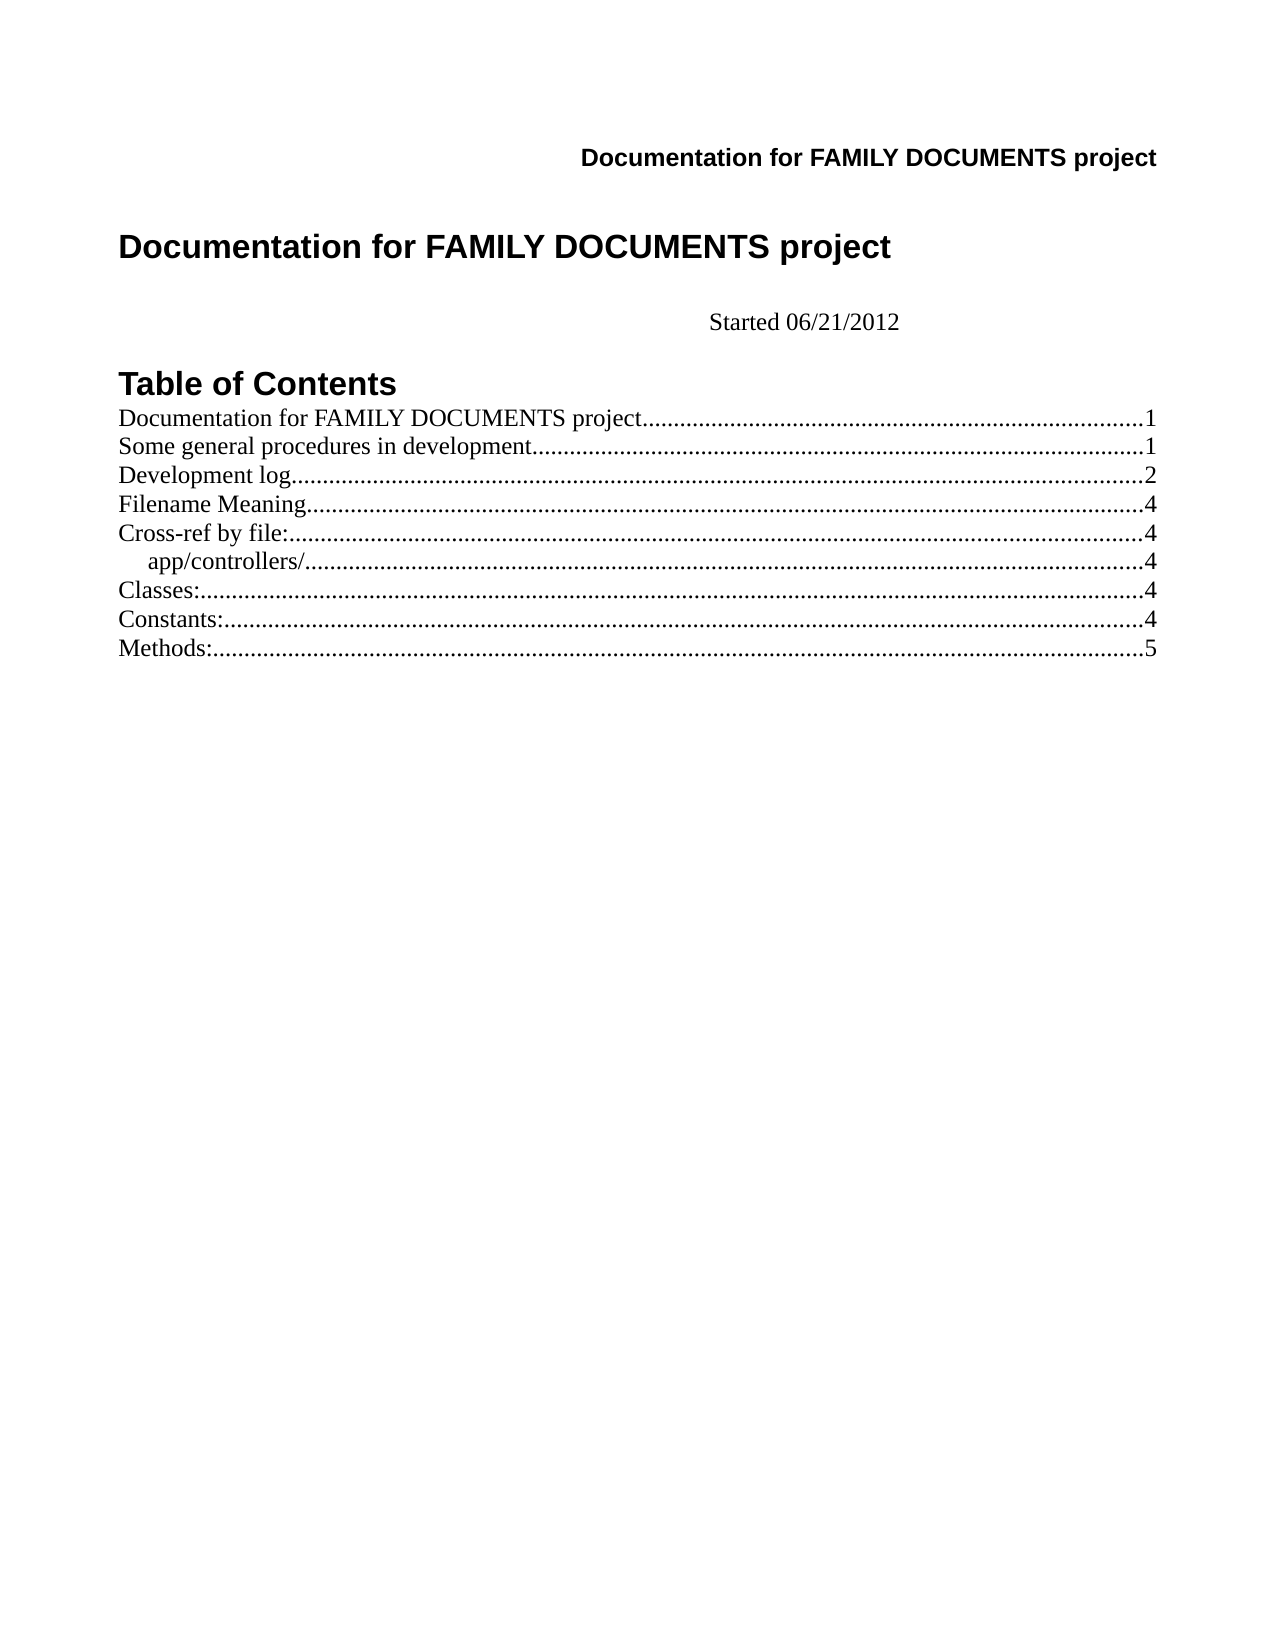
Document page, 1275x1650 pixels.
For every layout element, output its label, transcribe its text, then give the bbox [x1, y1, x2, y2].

text Some general procedures in development 1 [118, 431, 1157, 460]
subtitle Table of Contents [118, 364, 1157, 403]
text Constants: 4 [118, 604, 1157, 633]
text Cross-ref by file: 4 [118, 518, 1157, 546]
text Methods: 5 [118, 633, 1157, 661]
text Development log 2 [118, 460, 1157, 489]
subtitle Documentation for FAMILY DOCUMENTS project [118, 227, 1157, 266]
text app/controllers/ 4 [148, 546, 1157, 575]
text Started 06/21/2012 [118, 307, 1157, 336]
text Documentation for FAMILY DOCUMENTS project 1 [118, 403, 1157, 431]
text Filename Meaning 4 [118, 489, 1157, 518]
text Classes: 4 [118, 575, 1157, 604]
